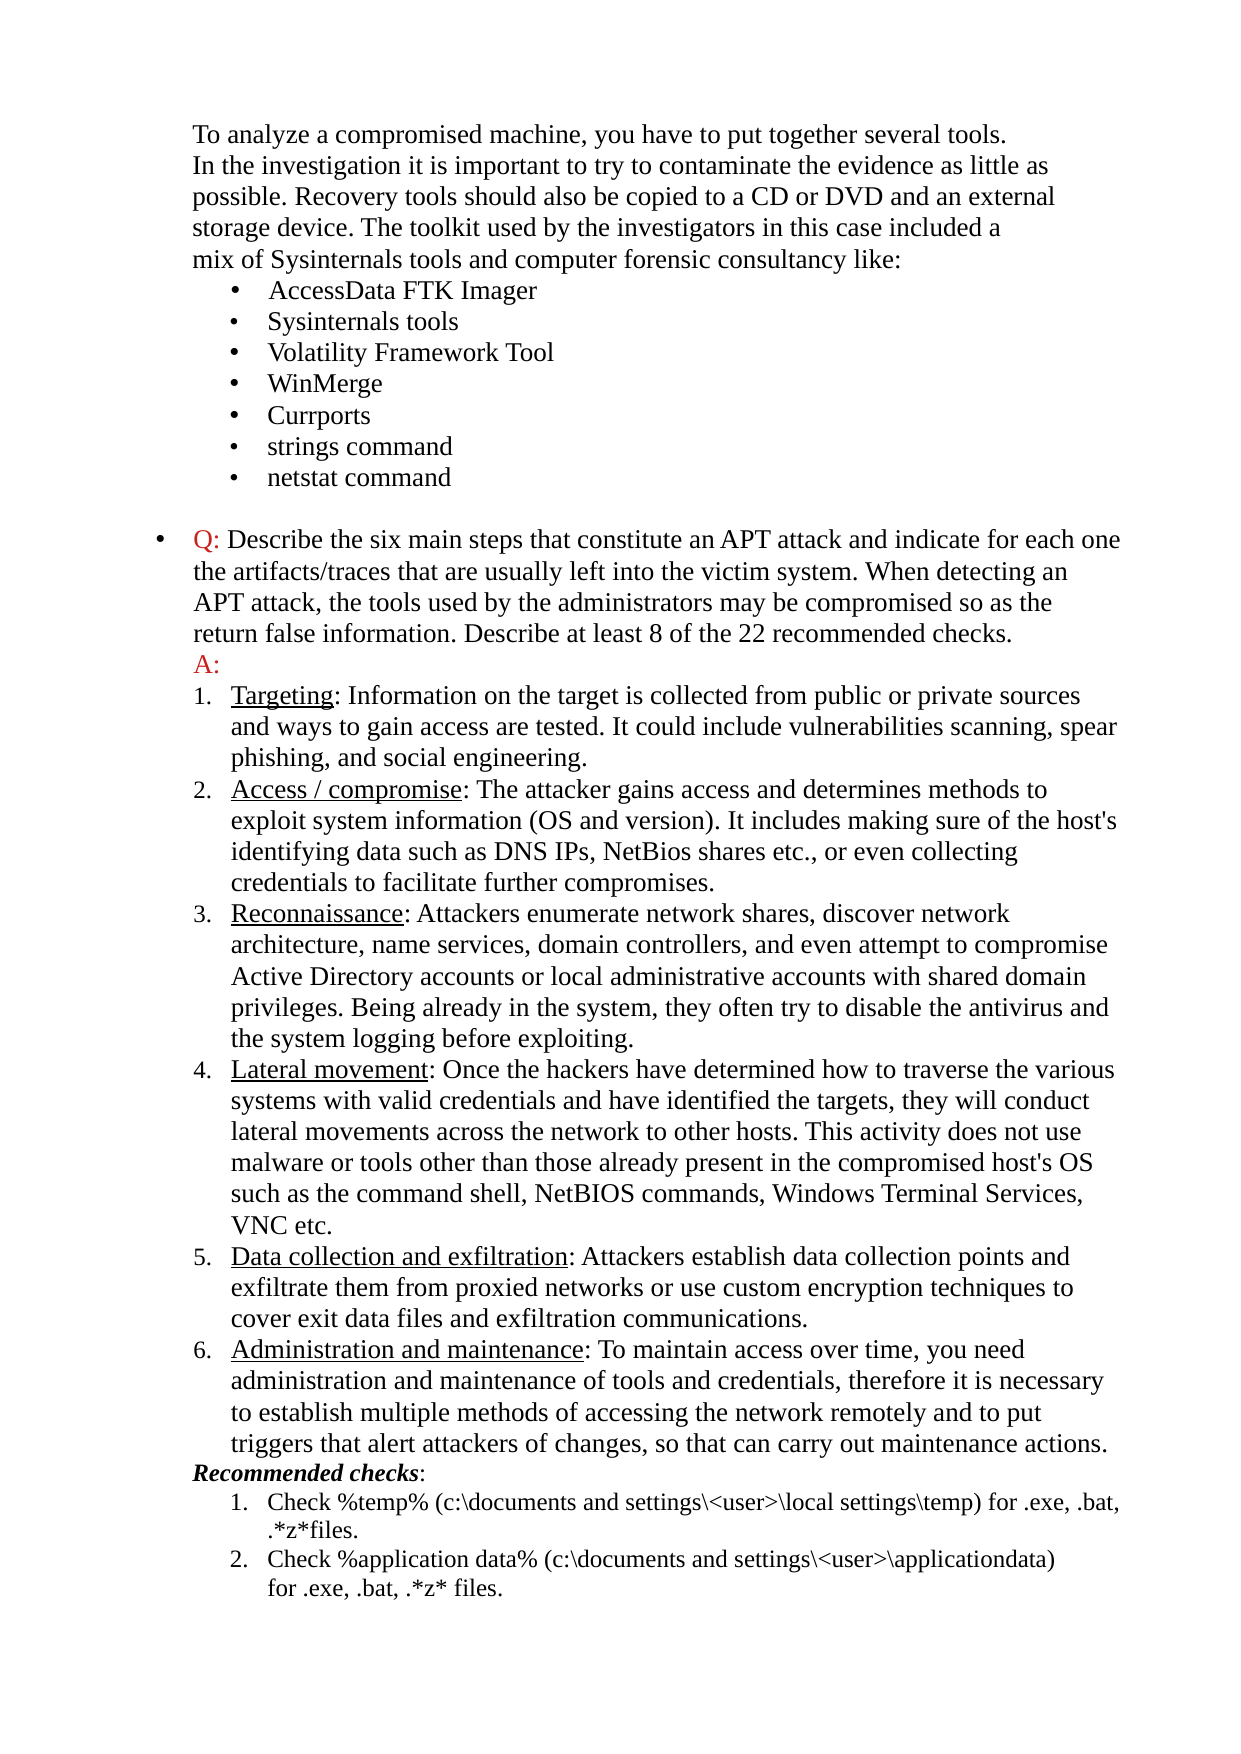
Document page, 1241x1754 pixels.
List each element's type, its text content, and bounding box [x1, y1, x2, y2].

text In the investigation it is important to try to contaminate the evidence as little as possible. Recovery tools should also be copied to a CD or DVD and an external storage device. The toolkit used by the investigators in this case included a [118, 149, 1122, 243]
list Sysinternals tools [229, 305, 1122, 336]
list Currports [229, 399, 1122, 430]
list AccessData FTK Imager [231, 274, 1122, 305]
list Q: Describe the six main steps that constitute an APT attack and indicate for each one the artifacts/traces that are usually left into the victim system. When detecting an APT attack, the tools used by the administrators may be compromised so as the return false information. Describe at least 8 of the 22 recommended checks. [156, 523, 1122, 648]
list Lateral movement: Once the hackers have determined how to traverse the various systems with valid credentials and have identified the targets, they will conduct lateral movements across the network to other hosts. This activity does not use malware or tools other than those already present in the compromised host's OS such as the command shell, NetBIOS commands, Windows Terminal Services, VNC etc. [193, 1053, 1122, 1240]
list netstat command [229, 461, 1122, 492]
list Access / compromise: The attacker gains access and determines methods to exploit system information (OS and version). It includes making sure of the host's identifying data such as DNS IPs, NetBios shares etc., or even collecting credentials to facilitate further compromises. [193, 773, 1122, 897]
text Recommended checks: [118, 1458, 1122, 1487]
list strings command [229, 430, 1122, 461]
list Reconnaissance: Attackers enumerate network shares, discover network architecture, name services, domain controllers, and even attempt to compromise Active Directory accounts or local administrative accounts with shared domain privileges. Being already in the system, they often try to disable the antivirus and the system logging before exploiting. [193, 897, 1122, 1053]
list Administration and maintenance: To maintain access over time, you need administration and maintenance of tools and credentials, therefore it is necessary to establish multiple methods of accessing the network remotely and to put triggers that alert attackers of changes, so that can carry out maintenance actions. [193, 1333, 1122, 1458]
list A: [156, 648, 1122, 679]
list Check %temp% (c:\documents and settings\<user>\local settings\temp) for .exe, .bat, .*z*files. [229, 1487, 1122, 1544]
list Targeting: Information on the target is collected from public or private sources and ways to gain access are tested. It could include vulnerabilities scanning, spear phishing, and social engineering. [193, 679, 1122, 773]
text mix of Sysinternals tools and computer forensic consultancy like: [118, 243, 1122, 274]
text To analyze a compromised machine, you have to put together several tools. [118, 118, 1122, 149]
list Check %application data% (c:\documents and settings\<user>\applicationdata) for .exe, .bat, .*z* files. [229, 1544, 1122, 1602]
list Volatility Framework Tool [229, 336, 1122, 367]
list WinMerge [229, 367, 1122, 399]
list Data collection and exfiltration: Attackers establish data collection points and exfiltrate them from proxied networks or use custom encryption techniques to cover exit data files and exfiltration communications. [193, 1240, 1122, 1333]
